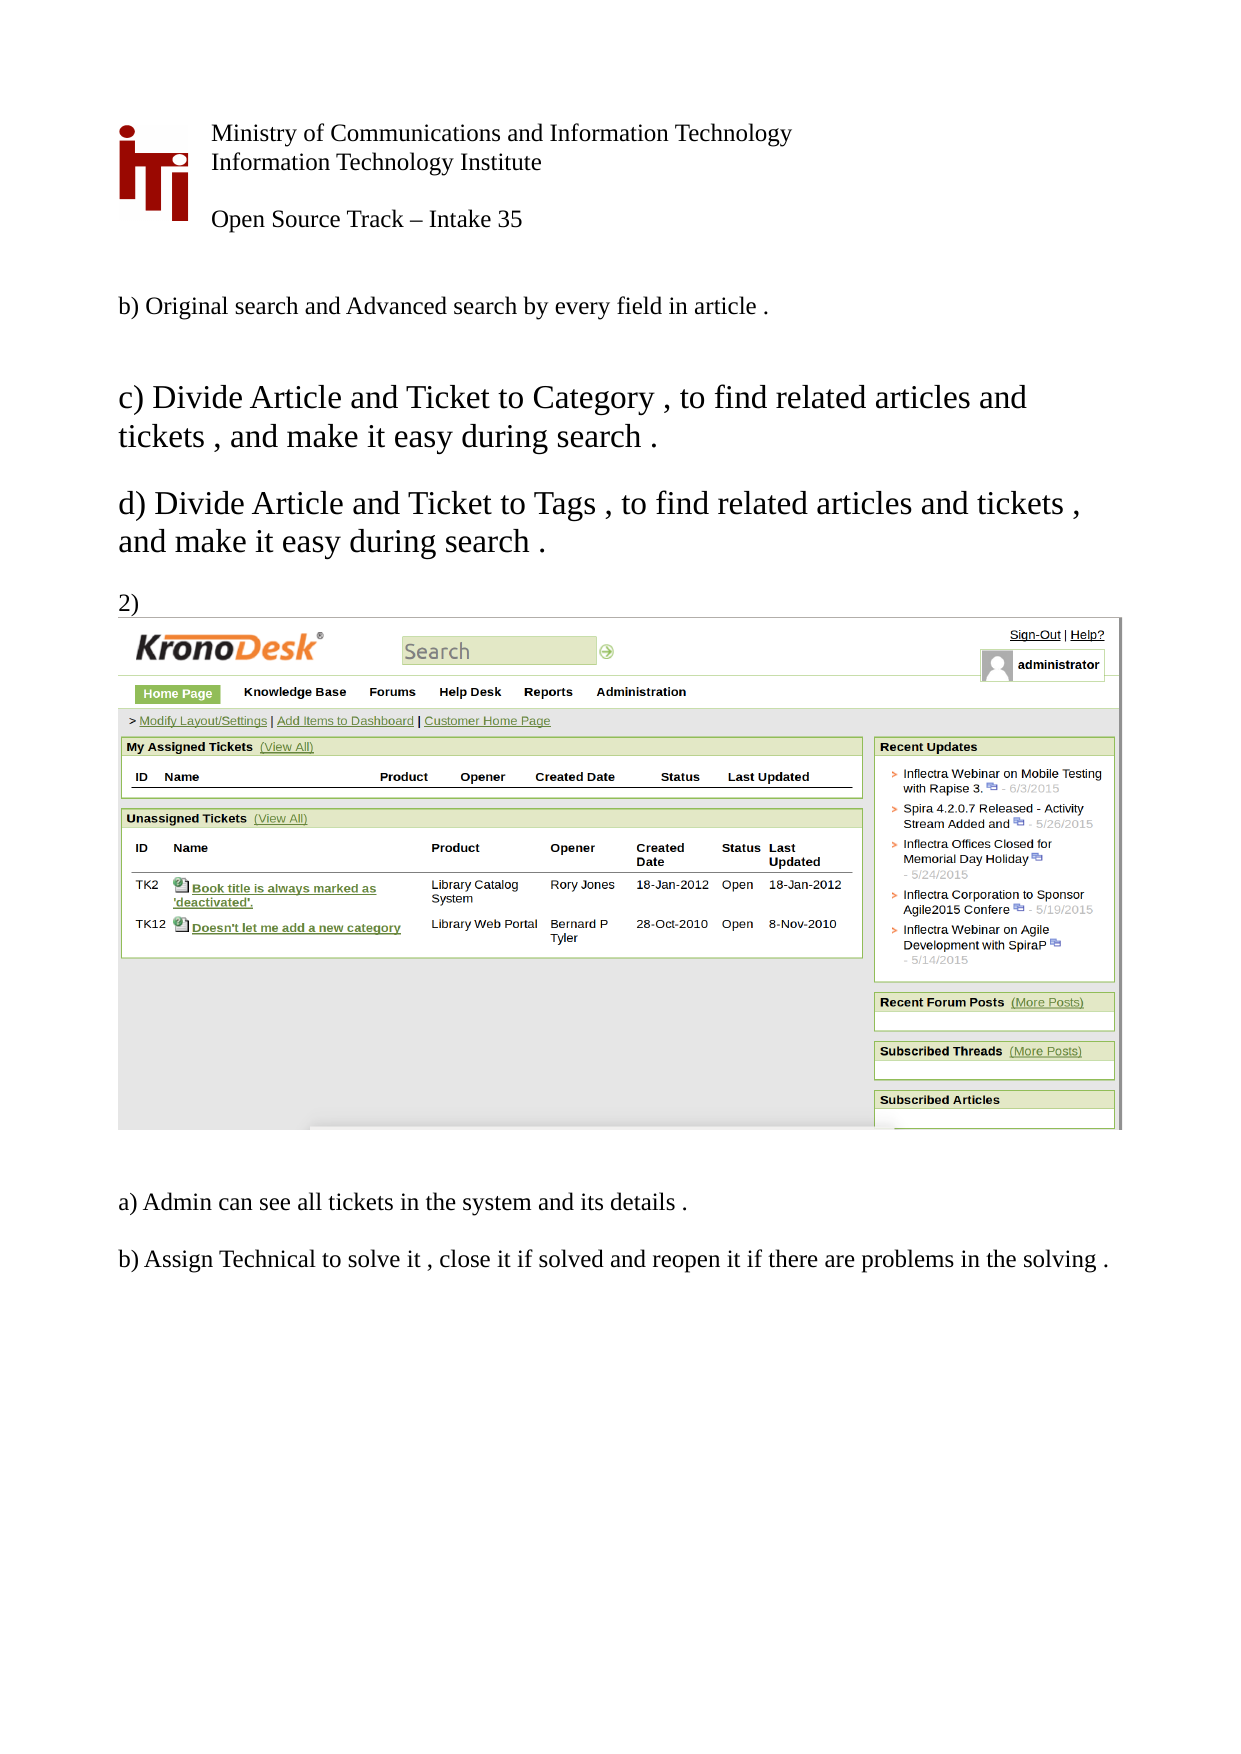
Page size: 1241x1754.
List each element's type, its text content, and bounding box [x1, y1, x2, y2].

text c) Divide Article and Ticket to Category , to find related articles and tickets , and make it easy during search . [118, 378, 1122, 454]
text 2) [118, 588, 1122, 617]
text b) Assign Technical to solve it , close it if solved and reopen it if there are problems in the solving . [118, 1244, 1122, 1273]
text a) Admin can see all tickets in the system and its details . [118, 1187, 1122, 1216]
text d) Divide Article and Ticket to Tags , to find related articles and tickets , and make it easy during search . [118, 483, 1122, 560]
picture [119, 125, 189, 221]
picture [118, 617, 1123, 1130]
text b) Original search and Advanced search by every field in article . [118, 291, 1122, 320]
